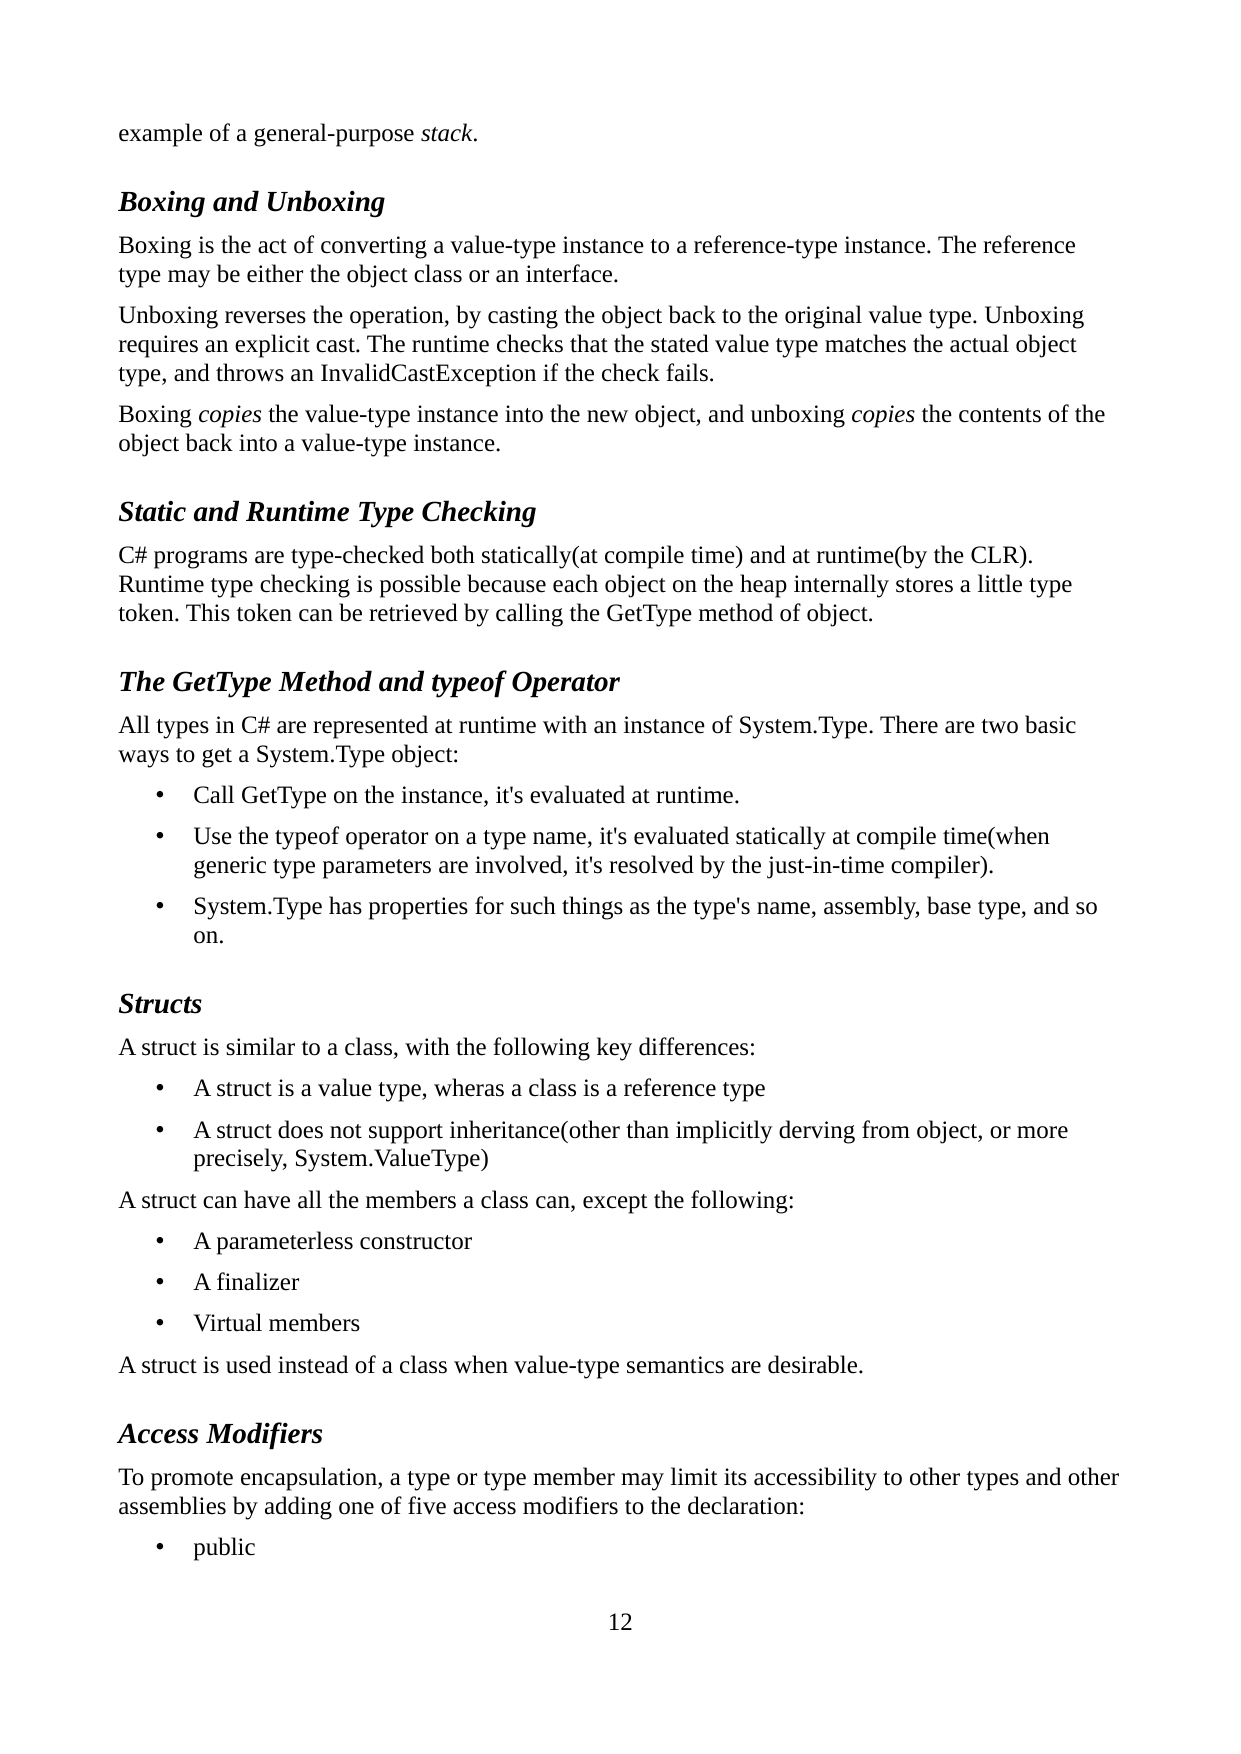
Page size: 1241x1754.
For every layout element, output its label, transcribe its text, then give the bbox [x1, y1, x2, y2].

text A struct is used instead of a class when value-type semantics are desirable. [118, 1350, 1122, 1378]
list public [156, 1532, 1122, 1561]
subtitle Structs [118, 986, 1122, 1020]
subtitle Static and Runtime Type Checking [118, 494, 1122, 528]
list A finalizer [156, 1267, 1122, 1296]
list System.Type has properties for such things as the type's name, assembly, base type, and so on. [156, 891, 1122, 949]
subtitle Access Modifiers [118, 1416, 1122, 1449]
text Boxing is the act of converting a value-type instance to a reference-type instance. The reference type may be either the object class or an interface. [118, 230, 1122, 288]
subtitle Boxing and Unboxing [118, 184, 1122, 218]
text C# programs are type-checked both statically(at compile time) and at runtime(by the CLR). Runtime type checking is possible because each object on the heap internally stores a little type token. This token can be retrieved by calling the GetType method of object. [118, 540, 1122, 626]
list Call GetType on the instance, it's evaluated at runtime. [156, 780, 1122, 809]
text A struct can have all the members a class can, except the following: [118, 1185, 1122, 1213]
list Use the typeof operator on a type name, it's evaluated statically at compile time(when generic type parameters are involved, it's resolved by the just-in-time compiler). [156, 821, 1122, 879]
text All types in C# are represented at runtime with an instance of System.Type. There are two basic ways to get a System.Type object: [118, 710, 1122, 767]
text example of a general-purpose stack. [118, 118, 1122, 147]
text To promote encapsulation, a type or type member may limit its accessibility to other types and other assemblies by adding one of five access modifiers to the declaration: [118, 1462, 1122, 1519]
text Boxing copies the value-type instance into the new object, and unboxing copies the contents of the object back into a value-type instance. [118, 399, 1122, 457]
list Virtual members [156, 1308, 1122, 1337]
list A struct does not support inheritance(other than implicitly derving from object, or more precisely, System.ValueType) [156, 1115, 1122, 1172]
text A struct is similar to a class, with the following key differences: [118, 1032, 1122, 1061]
list A struct is a value type, wheras a class is a reference type [156, 1073, 1122, 1102]
list A parameterless constructor [156, 1226, 1122, 1255]
subtitle The GetType Method and typeof Operator [118, 664, 1122, 697]
text Unboxing reverses the operation, by casting the object back to the original value type. Unboxing requires an explicit cast. The runtime checks that the stated value type matches the actual object type, and throws an InvalidCastException if the check fails. [118, 300, 1122, 387]
